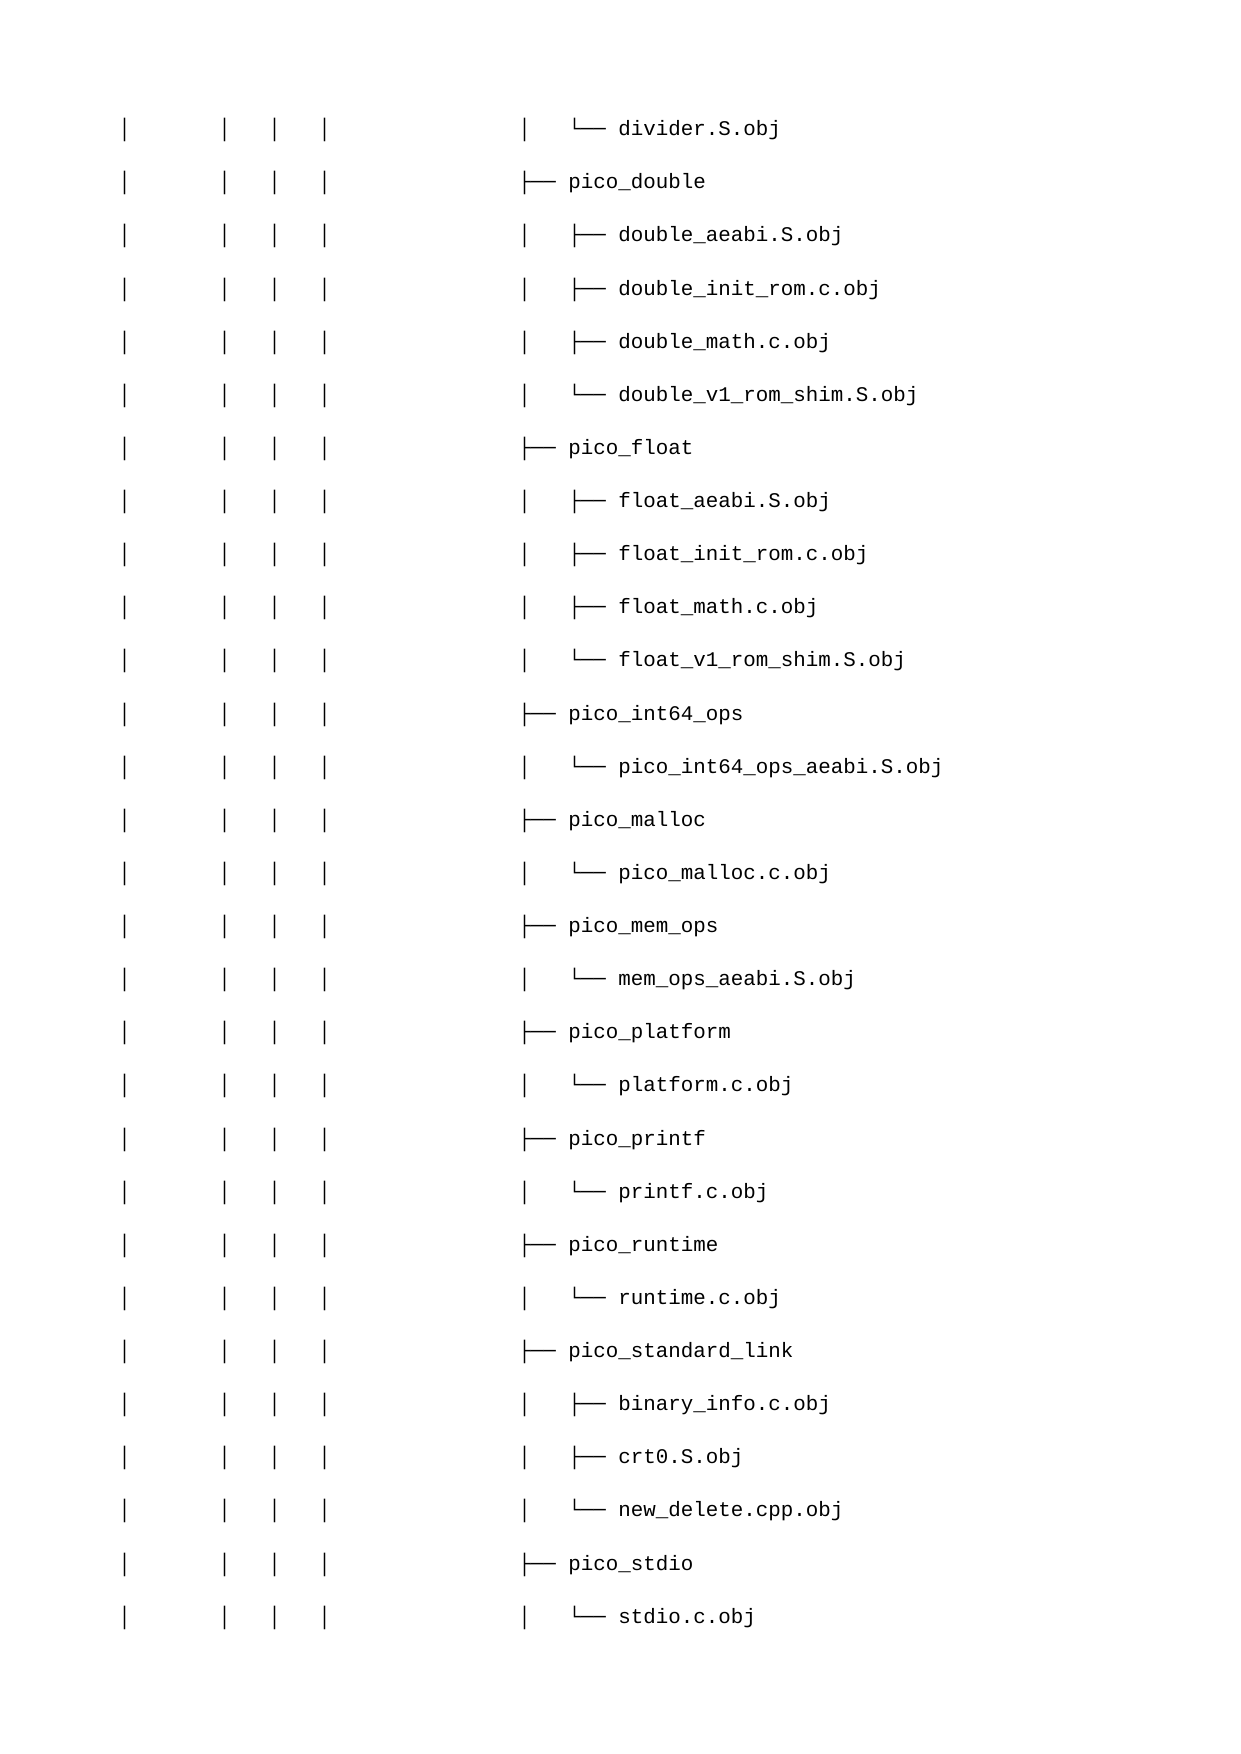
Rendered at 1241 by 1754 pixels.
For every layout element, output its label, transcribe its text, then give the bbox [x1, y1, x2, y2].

text │ │ │ │ ├── pico_standard_link [118, 1340, 1122, 1364]
text │ │ │ │ │ └── double_v1_rom_shim.S.obj [125, 384, 224, 407]
text │ │ │ │ │ └── stdio.c.obj [225, 1606, 274, 1629]
text │ │ │ │ ├── pico_platform [118, 1021, 1122, 1045]
text │ │ │ │ ├── pico_malloc [125, 809, 224, 832]
text │ │ │ │ │ ├── double_math.c.obj [275, 331, 324, 354]
text │ │ │ │ │ └── platform.c.obj [118, 1074, 1122, 1098]
text │ │ │ │ │ └── pico_int64_ops_aeabi.S.obj [225, 756, 274, 779]
text │ │ │ │ │ └── pico_int64_ops_aeabi.S.obj [525, 756, 1122, 779]
text │ │ │ │ │ ├── float_aeabi.S.obj [118, 490, 1122, 514]
text │ │ │ │ │ ├── double_math.c.obj [525, 331, 574, 354]
text │ │ │ │ ├── pico_malloc [225, 809, 274, 832]
text │ │ │ │ │ └── pico_int64_ops_aeabi.S.obj [325, 756, 524, 779]
text │ │ │ │ │ └── divider.S.obj [118, 118, 1122, 142]
text │ │ │ │ │ └── new_delete.cpp.obj [118, 1499, 1122, 1523]
text │ │ │ │ ├── pico_mem_ops [118, 915, 1122, 939]
text │ │ │ │ │ └── mem_ops_aeabi.S.obj [118, 968, 1122, 992]
text │ │ │ │ ├── pico_int64_ops [118, 702, 1122, 726]
text │ │ │ │ ├── pico_printf [118, 1127, 1122, 1151]
text │ │ │ │ │ ├── binary_info.c.obj [118, 1393, 1122, 1417]
text │ │ │ │ │ └── double_v1_rom_shim.S.obj [525, 384, 1122, 407]
text │ │ │ │ ├── pico_runtime [275, 1234, 324, 1257]
text │ │ │ │ │ ├── double_init_rom.c.obj [118, 277, 1122, 301]
text │ │ │ │ │ ├── float_math.c.obj [118, 596, 1122, 620]
text │ │ │ │ │ └── stdio.c.obj [525, 1606, 1122, 1629]
text │ │ │ │ │ └── printf.c.obj [275, 1181, 324, 1204]
text │ │ │ │ │ ├── crt0.S.obj [118, 1446, 1122, 1470]
text │ │ │ │ │ └── printf.c.obj [525, 1181, 1122, 1204]
text │ │ │ │ │ └── stdio.c.obj [275, 1606, 324, 1629]
text │ │ │ │ ├── pico_malloc [275, 809, 324, 832]
text │ │ │ │ │ └── float_v1_rom_shim.S.obj [118, 649, 1122, 673]
text │ │ │ │ ├── pico_malloc [325, 809, 524, 832]
text │ │ │ │ │ ├── double_math.c.obj [225, 331, 274, 354]
text │ │ │ │ │ └── stdio.c.obj [325, 1606, 524, 1629]
text │ │ │ │ │ └── pico_malloc.c.obj [118, 862, 1122, 886]
text │ │ │ │ │ └── runtime.c.obj [118, 1287, 1122, 1311]
text │ │ │ │ │ ├── double_math.c.obj [575, 331, 1122, 354]
text │ │ │ │ │ └── stdio.c.obj [125, 1606, 224, 1629]
text │ │ │ │ ├── pico_runtime [125, 1234, 224, 1257]
text │ │ │ │ │ └── double_v1_rom_shim.S.obj [325, 384, 524, 407]
text │ │ │ │ ├── pico_float [118, 437, 1122, 461]
text │ │ │ │ │ ├── float_init_rom.c.obj [118, 543, 1122, 567]
text │ │ │ │ │ └── printf.c.obj [325, 1181, 524, 1204]
text │ │ │ │ │ └── double_v1_rom_shim.S.obj [275, 384, 324, 407]
text │ │ │ │ │ ├── double_math.c.obj [125, 331, 224, 354]
text │ │ │ │ ├── pico_runtime [525, 1234, 1122, 1257]
text │ │ │ │ │ └── pico_int64_ops_aeabi.S.obj [125, 756, 224, 779]
text │ │ │ │ │ └── pico_int64_ops_aeabi.S.obj [275, 756, 324, 779]
text │ │ │ │ │ ├── double_math.c.obj [325, 331, 524, 354]
text │ │ │ │ │ └── double_v1_rom_shim.S.obj [225, 384, 274, 407]
text │ │ │ │ ├── pico_stdio [118, 1552, 1122, 1576]
text │ │ │ │ │ └── printf.c.obj [225, 1181, 274, 1204]
text │ │ │ │ ├── pico_malloc [525, 809, 1122, 832]
text │ │ │ │ ├── pico_runtime [225, 1234, 274, 1257]
text │ │ │ │ │ └── printf.c.obj [125, 1181, 224, 1204]
text │ │ │ │ ├── pico_double [118, 171, 1122, 195]
text │ │ │ │ ├── pico_runtime [325, 1234, 524, 1257]
text │ │ │ │ │ ├── double_aeabi.S.obj [118, 224, 1122, 248]
